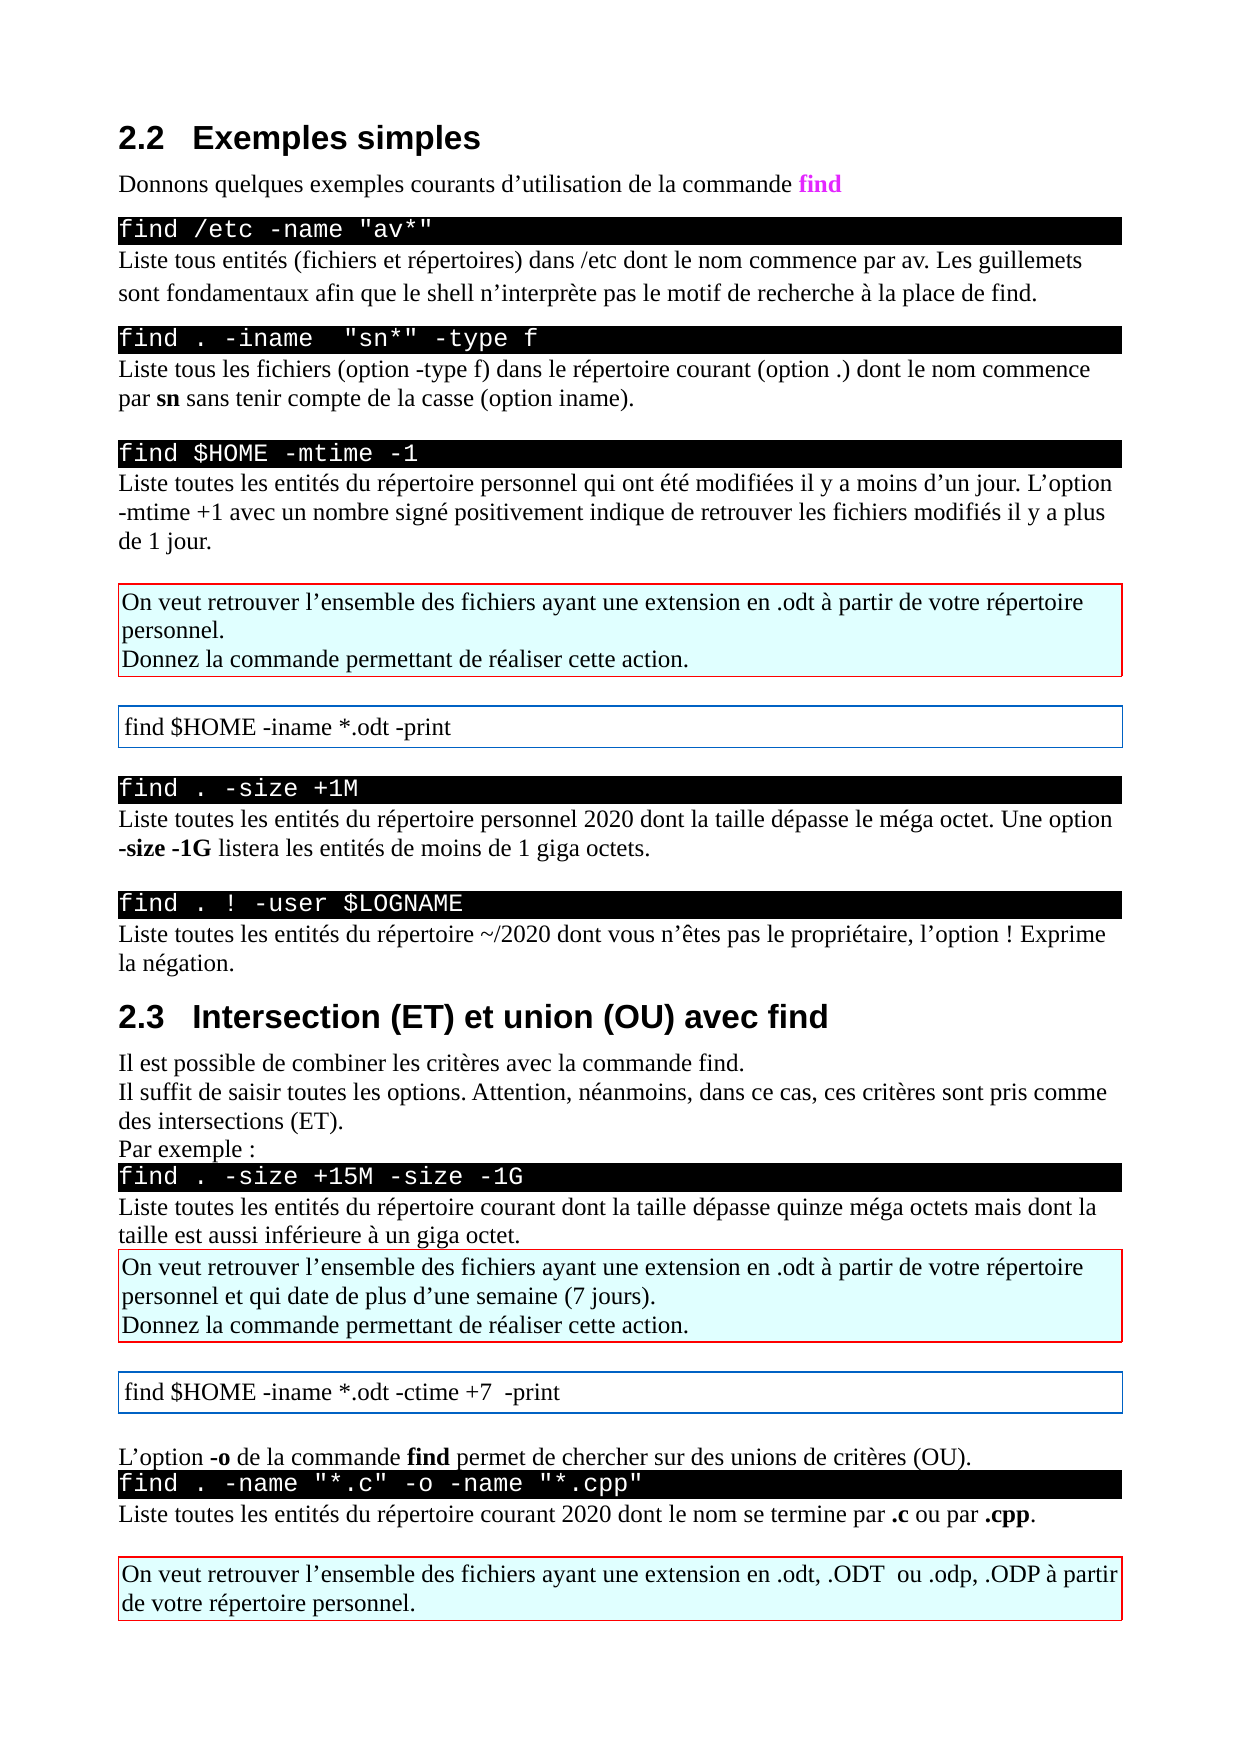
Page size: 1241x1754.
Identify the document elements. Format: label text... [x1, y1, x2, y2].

subtitle Exemples simples [118, 118, 1122, 157]
text Donnez la commande permettant de réaliser cette action. [119, 1307, 1121, 1341]
subtitle Intersection (ET) et union (OU) avec find [118, 997, 1122, 1036]
text find . -size +15M -size -1G [118, 1163, 1122, 1192]
text Liste tous entités (fichiers et répertoires) dans /etc dont le nom commence par av. Les guillemets sont fondamentaux afin que le shell n’interprète pas le motif de recherche à la place de find. [118, 245, 1122, 307]
text Liste toutes les entités du répertoire personnel 2020 dont la taille dépasse le méga octet. Une option -size -1G listera les entités de moins de 1 giga octets. [118, 804, 1122, 862]
text On veut retrouver l’ensemble des fichiers ayant une extension en .odt, .ODT ou .odp, .ODP à partir de votre répertoire personnel. [119, 1558, 1121, 1620]
text Liste toutes les entités du répertoire courant 2020 dont le nom se termine par .c ou par .cpp. [118, 1499, 1122, 1527]
text Il est possible de combiner les critères avec la commande find. [118, 1048, 1122, 1077]
table_header find $HOME -iname *.odt -print [119, 707, 1122, 746]
text Par exemple : [118, 1134, 1122, 1163]
text Liste toutes les entités du répertoire personnel qui ont été modifiées il y a moins d’un jour. L’option -mtime +1 avec un nombre signé positivement indique de retrouver les fichiers modifiés il y a plus de 1 jour. [118, 468, 1122, 555]
text On veut retrouver l’ensemble des fichiers ayant une extension en .odt à partir de votre répertoire personnel et qui date de plus d’une semaine (7 jours). [119, 1250, 1121, 1307]
text L’option -o de la commande find permet de chercher sur des unions de critères (OU). [118, 1442, 1122, 1470]
text find . -iname "sn*" -type f [118, 326, 1122, 354]
text Liste toutes les entités du répertoire ~/2020 dont vous n’êtes pas le propriétaire, l’option ! Exprime la négation. [118, 919, 1122, 976]
text Liste tous les fichiers (option -type f) dans le répertoire courant (option .) dont le nom commence par sn sans tenir compte de la casse (option iname). [118, 354, 1122, 411]
text Donnez la commande permettant de réaliser cette action. [119, 641, 1121, 676]
text On veut retrouver l’ensemble des fichiers ayant une extension en .odt à partir de votre répertoire personnel. [119, 585, 1121, 641]
text find /etc -name "av*" [118, 217, 1122, 245]
text find . -size +1M [118, 776, 1122, 804]
text Liste toutes les entités du répertoire courant dont la taille dépasse quinze méga octets mais dont la taille est aussi inférieure à un giga octet. [118, 1192, 1122, 1249]
text Il suffit de saisir toutes les options. Attention, néanmoins, dans ce cas, ces critères sont pris comme des intersections (ET). [118, 1077, 1122, 1134]
text find . ! -user $LOGNAME [118, 891, 1122, 919]
text find $HOME -mtime -1 [118, 440, 1122, 468]
text find . -name "*.c" -o -name "*.cpp" [118, 1470, 1122, 1499]
text Donnons quelques exemples courants d’utilisation de la commande find [118, 169, 1122, 198]
table_header find $HOME -iname *.odt -ctime +7 -print [119, 1373, 1122, 1412]
